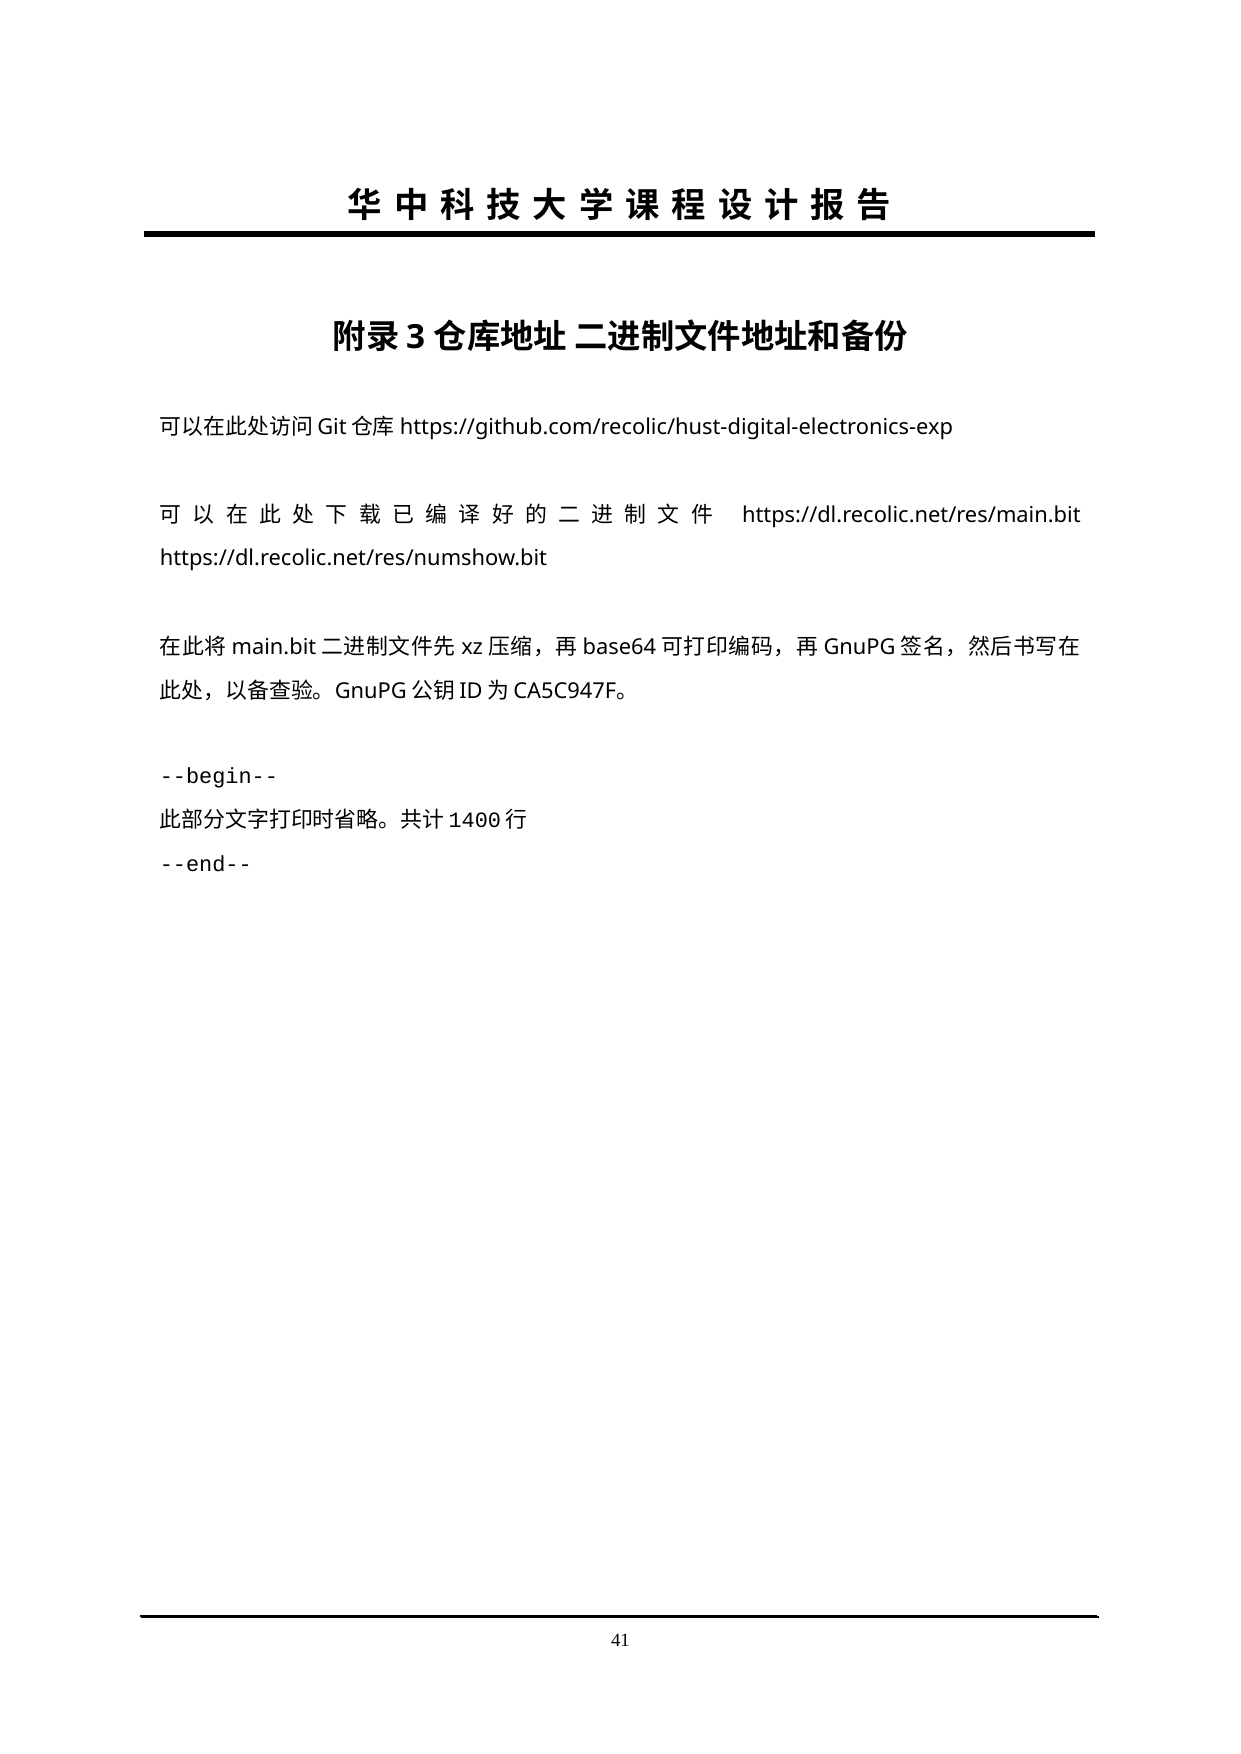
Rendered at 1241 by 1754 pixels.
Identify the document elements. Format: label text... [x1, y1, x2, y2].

text 此部分文字打印时省略。共计1400行 [159, 799, 1081, 843]
text 可以在此处访问Git仓库 https://github.com/recolic/hust-digital-electronics-exp [159, 403, 1081, 447]
text --end-- [159, 843, 1081, 887]
text --begin-- [159, 755, 1081, 799]
text 在此将main.bit二进制文件先xz压缩，再base64可打印编码，再GnuPG签名，然后书写在此处，以备查验。GnuPG公钥ID为CA5C947F。 [159, 623, 1081, 711]
text 可以在此处下载已编译好的二进制文件 https://dl.recolic.net/res/main.bit https://dl.recolic.net/res/numshow.bit [159, 491, 1081, 579]
subtitle 附录3 仓库地址 二进制文件地址和备份 [159, 310, 1081, 359]
